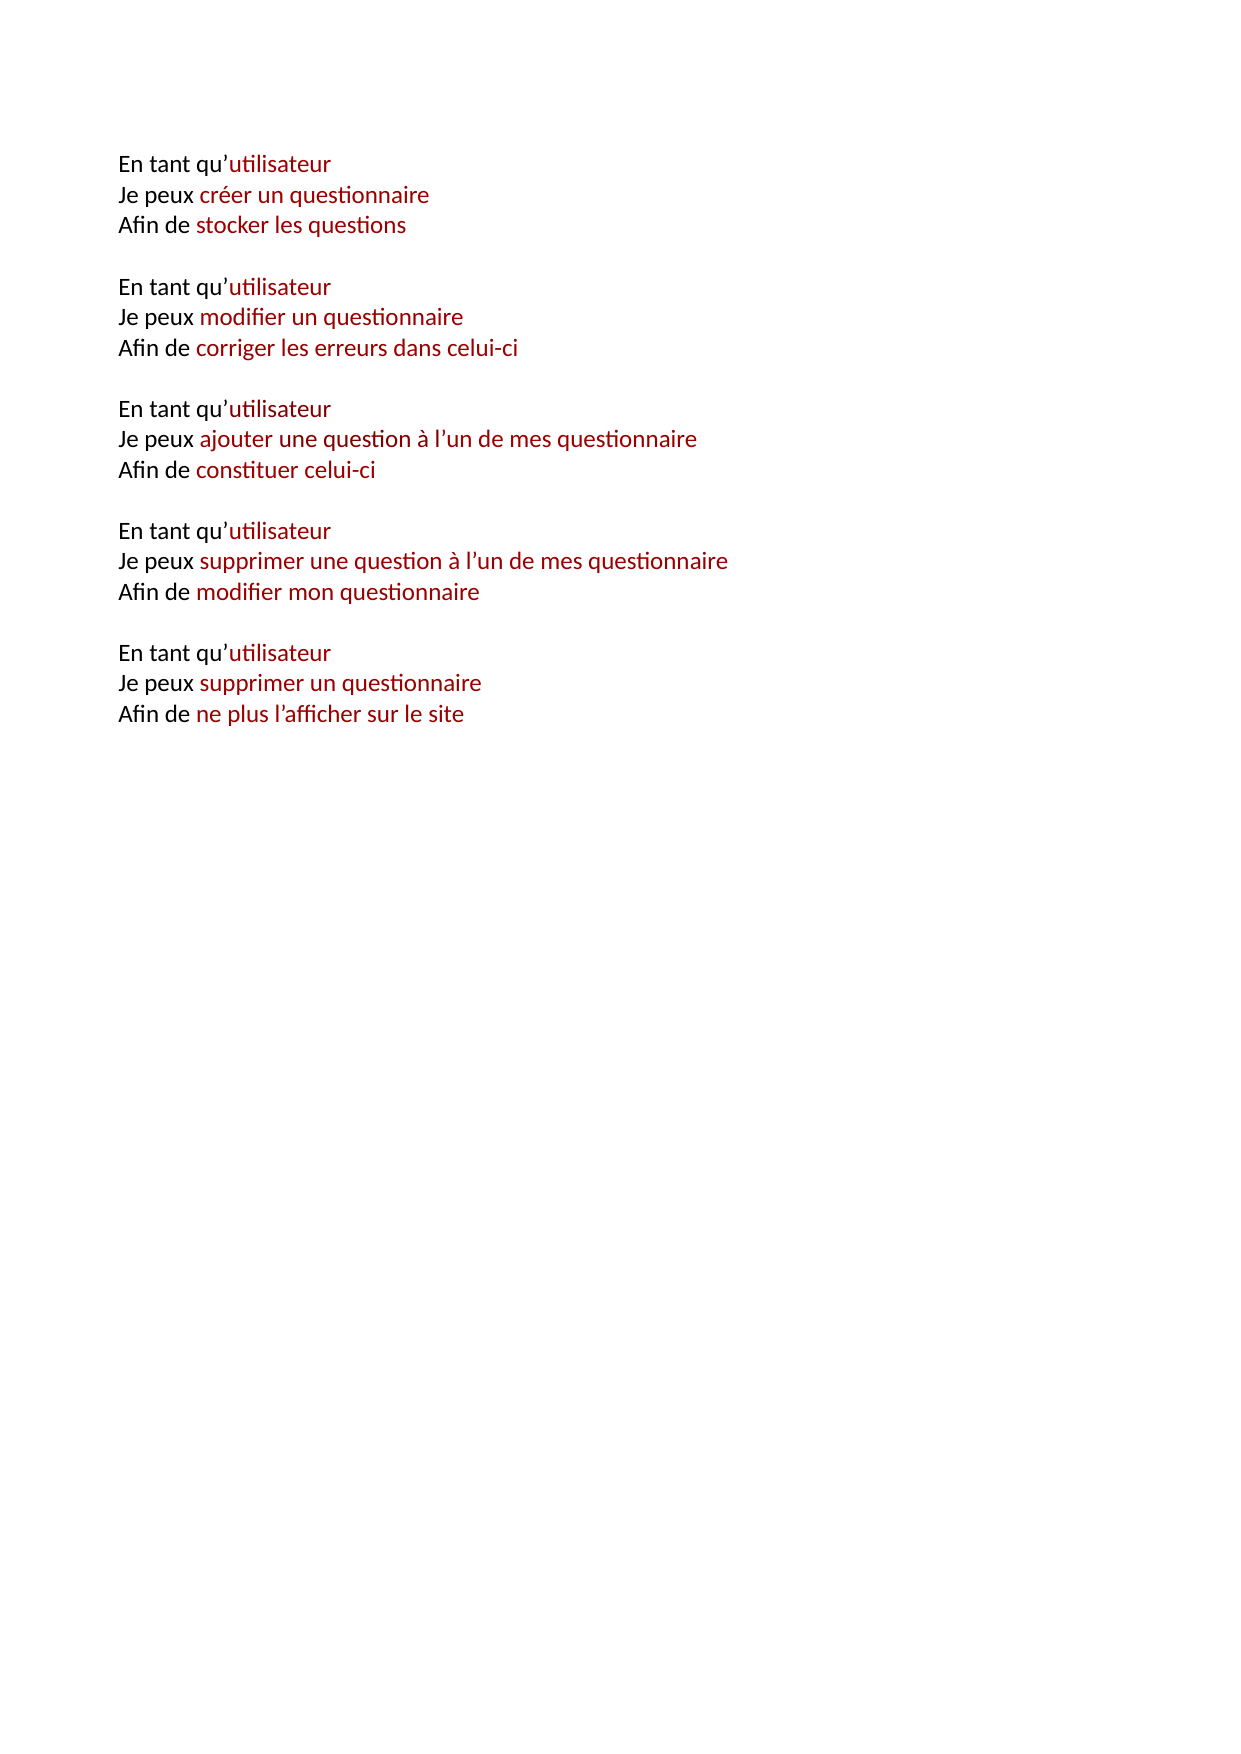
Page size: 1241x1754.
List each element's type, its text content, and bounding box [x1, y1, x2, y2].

text En tant qu’utilisateur [118, 515, 1122, 545]
text Afin de stocker les questions [118, 210, 1122, 240]
text En tant qu’utilisateur [118, 271, 1122, 301]
text Afin de corriger les erreurs dans celui-ci [118, 332, 1122, 362]
text Je peux modifier un questionnaire [118, 301, 1122, 332]
text Afin de ne plus l’afficher sur le site [118, 698, 1122, 728]
text Je peux ajouter une question à l’un de mes questionnaire [118, 423, 1122, 454]
text Je peux supprimer une question à l’un de mes questionnaire [118, 545, 1122, 576]
text En tant qu’utilisateur [118, 393, 1122, 423]
text Je peux supprimer un questionnaire [118, 667, 1122, 698]
text Je peux créer un questionnaire [118, 179, 1122, 210]
text En tant qu’utilisateur [118, 149, 1122, 179]
text Afin de constituer celui-ci [118, 454, 1122, 484]
text En tant qu’utilisateur [118, 637, 1122, 667]
text Afin de modifier mon questionnaire [118, 576, 1122, 606]
